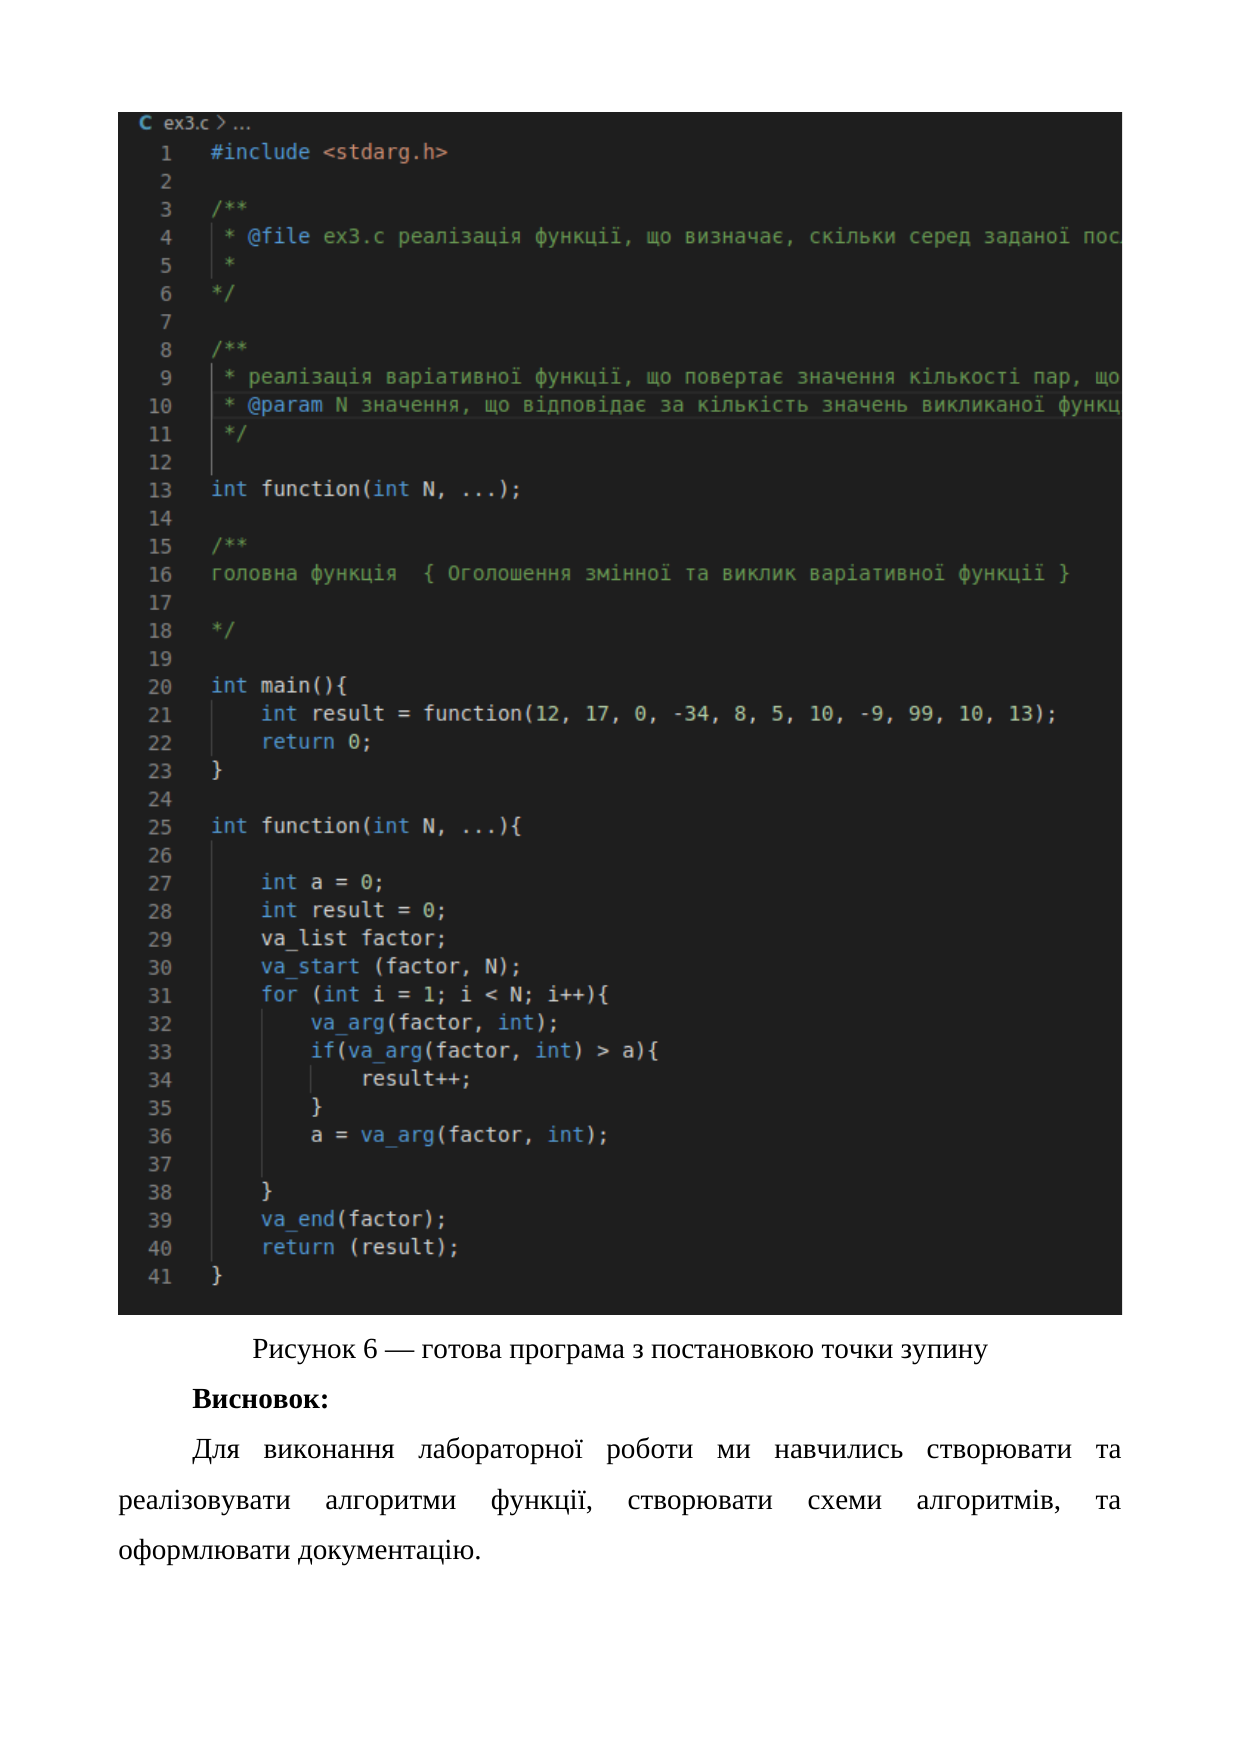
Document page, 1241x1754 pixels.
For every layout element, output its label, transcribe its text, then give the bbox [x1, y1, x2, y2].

picture [118, 112, 1123, 1315]
text Для виконання лабораторної роботи ми навчились створювати та реалізовувати алгоритми функції, створювати схеми алгоритмів, та оформлювати документацію. [118, 1432, 1122, 1566]
text Рисунок 6 — готова програма з постановкою точки зупину [118, 1315, 1122, 1364]
text Висновок: [118, 1381, 1122, 1415]
